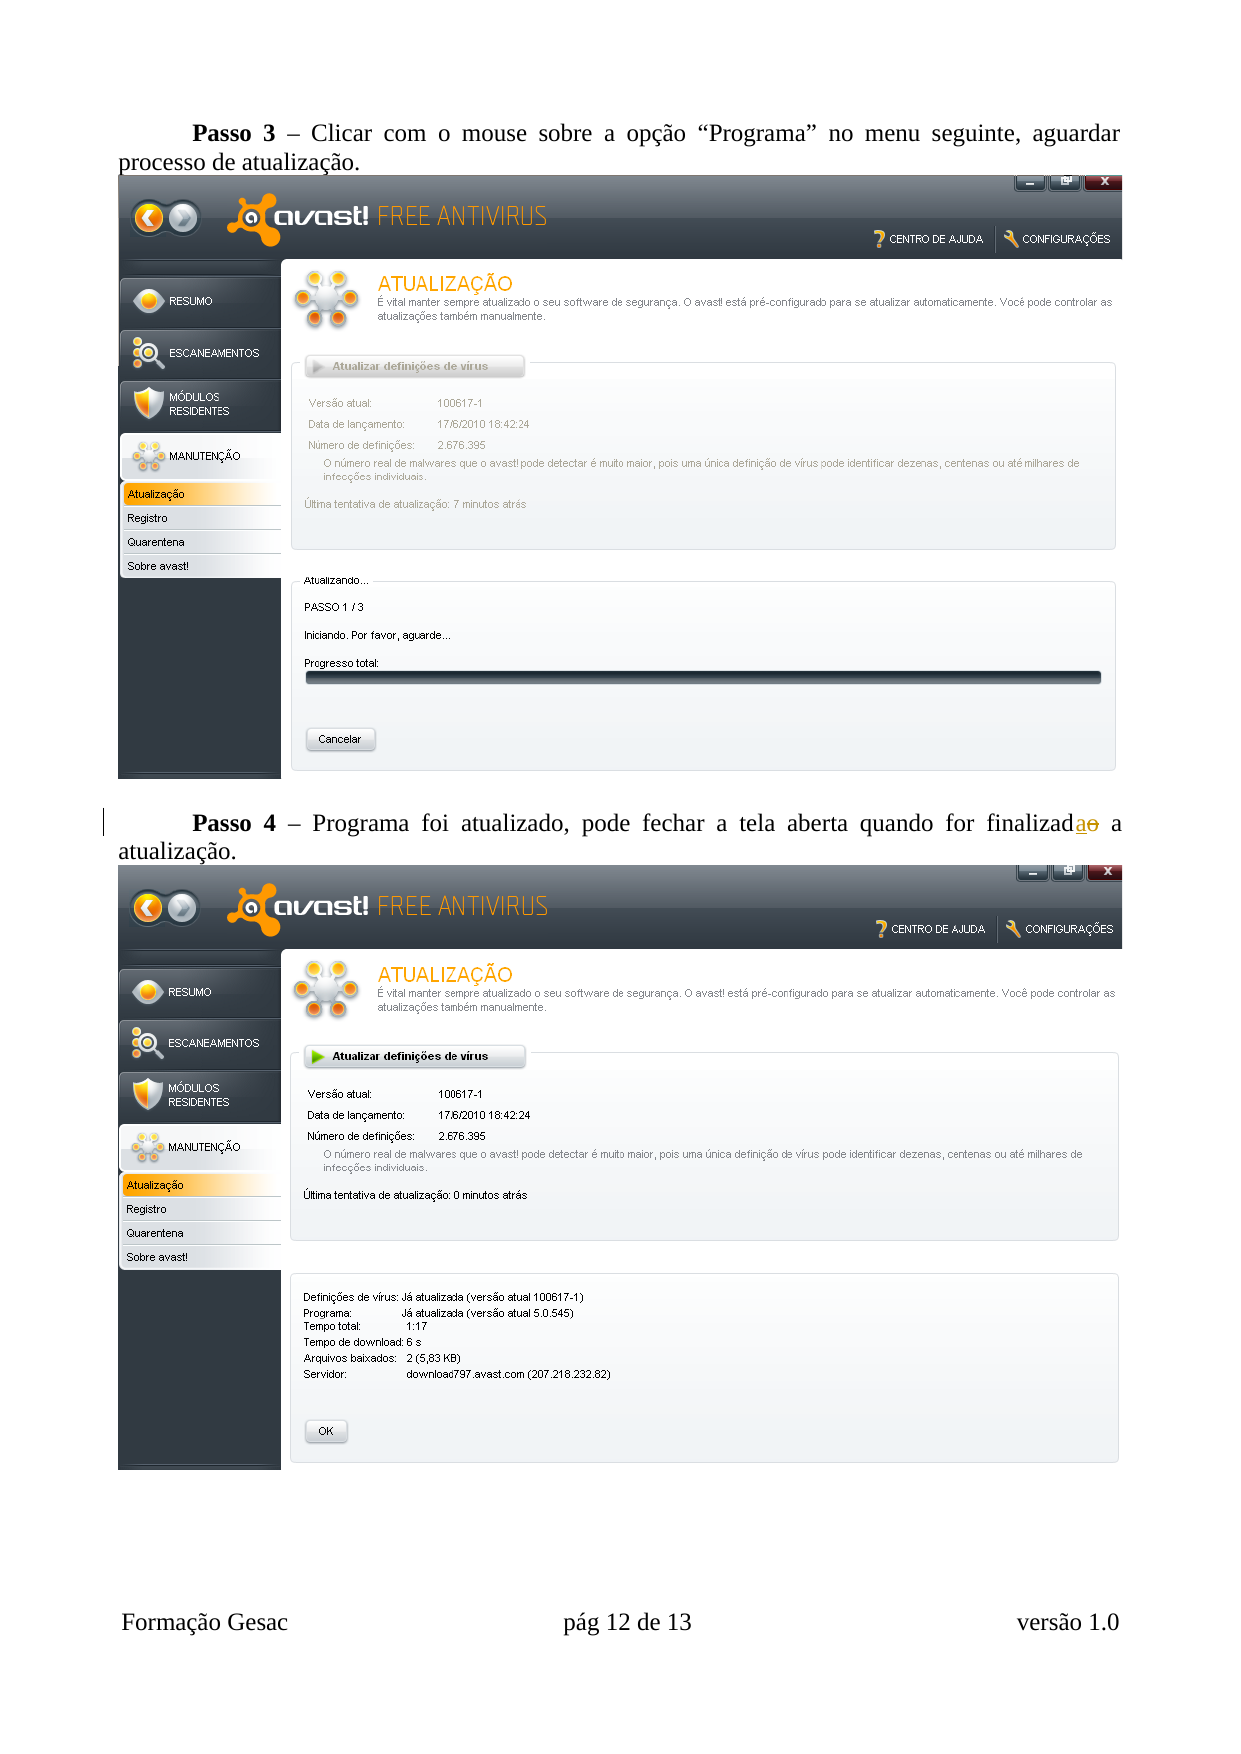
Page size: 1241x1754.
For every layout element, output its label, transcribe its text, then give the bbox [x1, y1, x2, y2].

picture [118, 865, 1123, 1470]
text Passo 4 – Programa foi atualizado, pode fechar a tela aberta quando for finalizada a atualização. [118, 808, 1122, 865]
picture [118, 175, 1123, 779]
text Passo 3 – Clicar com o mouse sobre a opção “Programa” no menu seguinte, aguardar processo de atualização. [118, 118, 1122, 175]
